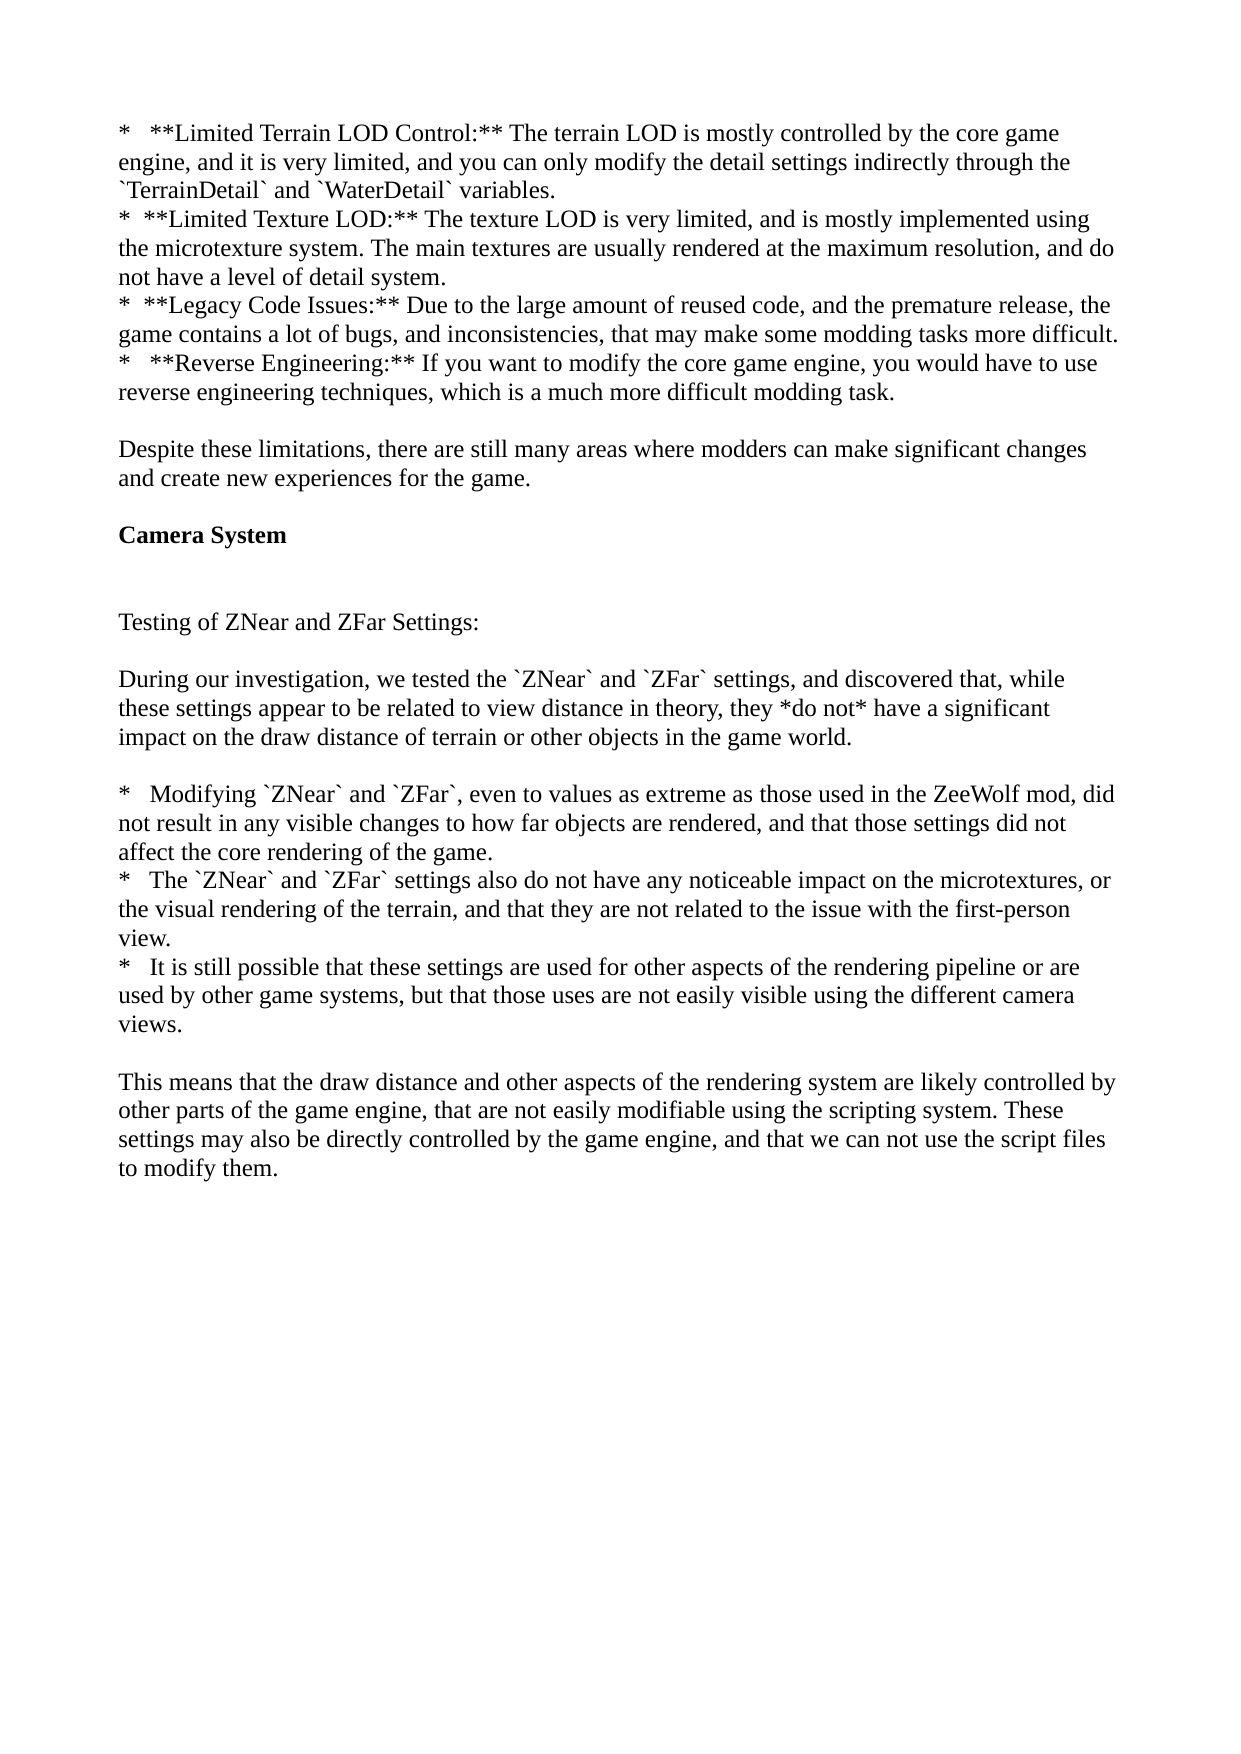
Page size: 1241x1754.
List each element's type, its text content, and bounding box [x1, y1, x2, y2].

text During our investigation, we tested the `ZNear` and `ZFar` settings, and discovered that, while these settings appear to be related to view distance in theory, they *do not* have a significant impact on the draw distance of terrain or other objects in the game world. [118, 664, 1122, 751]
text * **Limited Terrain LOD Control:** The terrain LOD is mostly controlled by the core game engine, and it is very limited, and you can only modify the detail settings indirectly through the `TerrainDetail` and `WaterDetail` variables. [118, 118, 1122, 204]
text This means that the draw distance and other aspects of the rendering system are likely controlled by other parts of the game engine, that are not easily modifiable using the scripting system. These settings may also be directly controlled by the game engine, and that we can not use the script files to modify them. [118, 1067, 1122, 1182]
text * Modifying `ZNear` and `ZFar`, even to values as extreme as those used in the ZeeWolf mod, did not result in any visible changes to how far objects are rendered, and that those settings did not affect the core rendering of the game. [118, 779, 1122, 866]
text * **Legacy Code Issues:** Due to the large amount of reused code, and the premature release, the game contains a lot of bugs, and inconsistencies, that may make some modding tasks more difficult. [118, 291, 1122, 348]
text Despite these limitations, there are still many areas where modders can make significant changes and create new experiences for the game. [118, 434, 1122, 492]
text * The `ZNear` and `ZFar` settings also do not have any noticeable impact on the microtextures, or the visual rendering of the terrain, and that they are not related to the issue with the first-person view. [118, 866, 1122, 952]
text * It is still possible that these settings are used for other aspects of the rendering pipeline or are used by other game systems, but that those uses are not easily visible using the different camera views. [118, 952, 1122, 1038]
text * **Limited Texture LOD:** The texture LOD is very limited, and is mostly implemented using the microtexture system. The main textures are usually rendered at the maximum resolution, and do not have a level of detail system. [118, 204, 1122, 291]
text Testing of ZNear and ZFar Settings: [118, 607, 1122, 636]
text Camera System [118, 521, 1122, 549]
text * **Reverse Engineering:** If you want to modify the core game engine, you would have to use reverse engineering techniques, which is a much more difficult modding task. [118, 348, 1122, 406]
